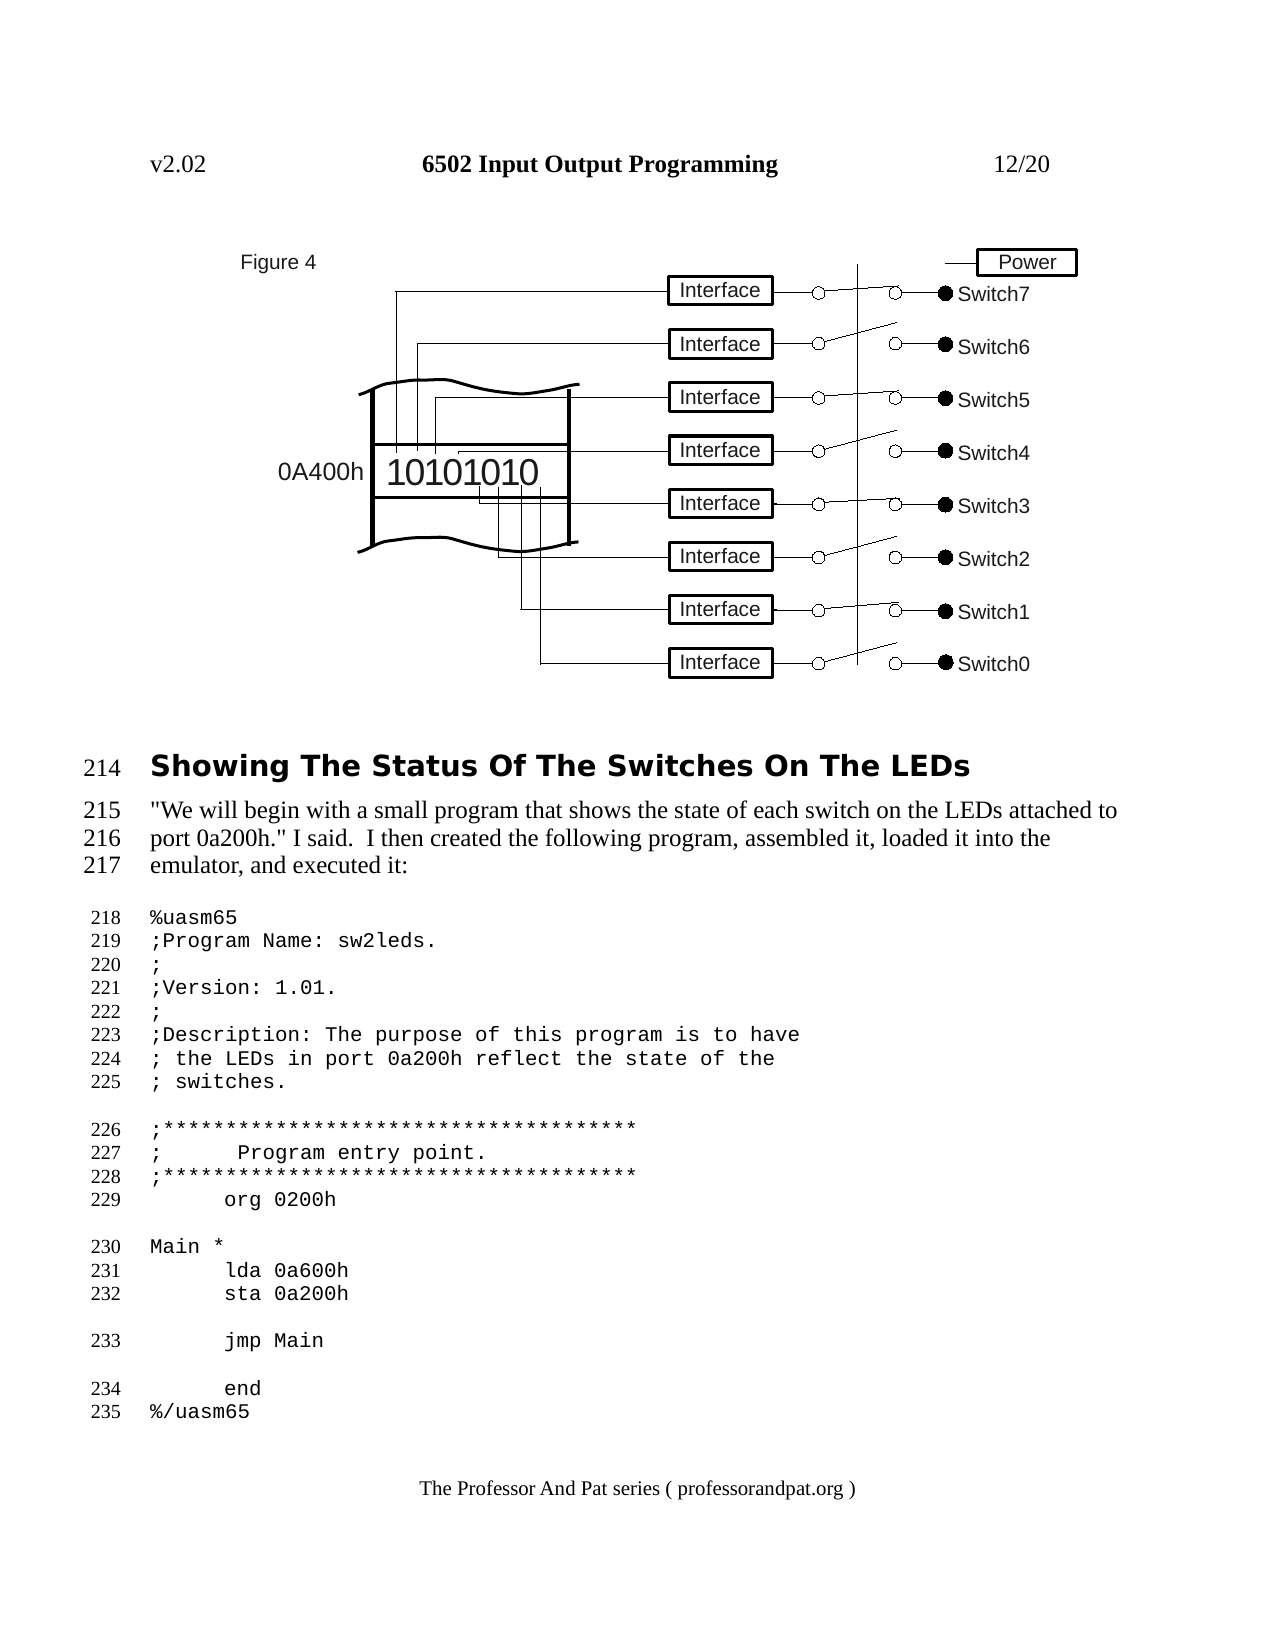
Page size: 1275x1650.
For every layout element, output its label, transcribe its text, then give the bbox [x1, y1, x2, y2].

text ; switches. [150, 1072, 1125, 1095]
text %uasm65 [150, 907, 1125, 930]
text org 0200h [150, 1189, 1125, 1213]
text ; Program entry point. [150, 1142, 1125, 1166]
text ;************************************** [150, 1166, 1125, 1189]
text Main * [150, 1236, 1125, 1260]
text ;Version: 1.01. [150, 977, 1125, 1001]
text ; the LEDs in port 0a200h reflect the state of the [150, 1048, 1125, 1072]
text %/uasm65 [150, 1401, 1125, 1425]
text end [150, 1378, 1125, 1401]
text ;Program Name: sw2leds. [150, 930, 1125, 954]
text sta 0a200h [150, 1283, 1125, 1307]
text ;Description: The purpose of this program is to have [150, 1024, 1125, 1048]
text jmp Main [150, 1331, 1125, 1354]
subtitle Showing The Status Of The Switches On The LEDs [150, 749, 1125, 783]
text lda 0a600h [150, 1260, 1125, 1283]
text "We will begin with a small program that shows the state of each switch on the LEDs attached to port 0a200h." I said. I then created the following program, assembled it, loaded it into the emulator, and executed it: [150, 796, 1125, 879]
text ; [150, 954, 1125, 977]
text ; [150, 1001, 1125, 1024]
text ;************************************** [150, 1119, 1125, 1142]
